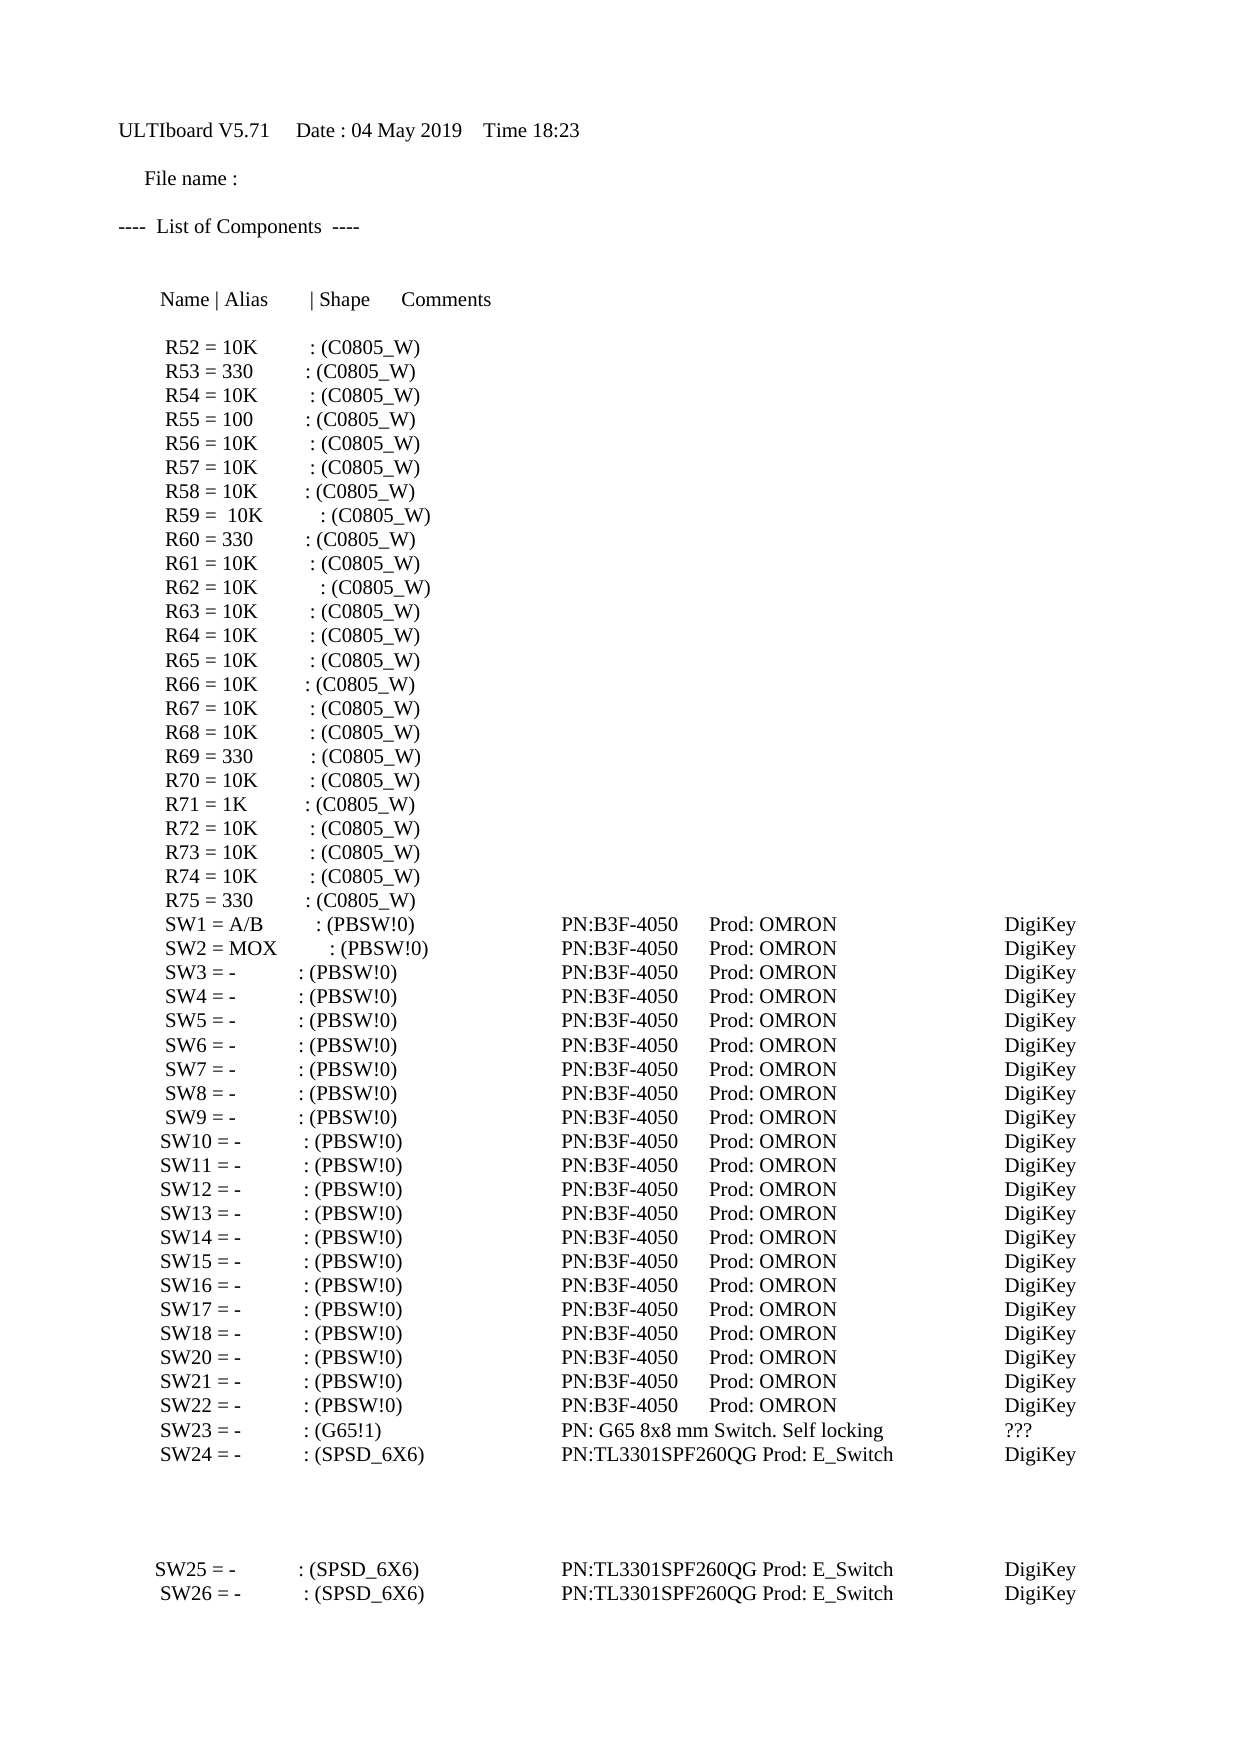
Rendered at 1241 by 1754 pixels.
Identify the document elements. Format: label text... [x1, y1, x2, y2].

text SW10 = - : (PBSW!0) PN:B3F-4050 Prod: OMRON DigiKey [118, 1129, 1122, 1153]
text SW13 = - : (PBSW!0) PN:B3F-4050 Prod: OMRON DigiKey [118, 1201, 1122, 1225]
text SW2 = MOX : (PBSW!0) PN:B3F-4050 Prod: OMRON DigiKey [118, 936, 1122, 960]
table_header [118, 1535, 261, 1557]
text ULTIboard V5.71 Date : 04 May 2019 Time 18:23 [118, 118, 1122, 142]
text R74 = 10K : (C0805_W) [118, 864, 1122, 888]
text R65 = 10K : (C0805_W) [118, 647, 1122, 672]
text R66 = 10K : (C0805_W) [118, 672, 1122, 696]
text File name : [118, 166, 1122, 190]
text R67 = 10K : (C0805_W) [118, 696, 1122, 720]
text R68 = 10K : (C0805_W) [118, 720, 1122, 744]
text R75 = 330 : (C0805_W) [118, 888, 1122, 912]
text R63 = 10K : (C0805_W) [118, 599, 1122, 623]
text R60 = 330 : (C0805_W) [118, 527, 1122, 551]
text R59 = 10K : (C0805_W) [118, 503, 1122, 527]
text SW17 = - : (PBSW!0) PN:B3F-4050 Prod: OMRON DigiKey [118, 1297, 1122, 1321]
text SW20 = - : (PBSW!0) PN:B3F-4050 Prod: OMRON DigiKey [118, 1345, 1122, 1369]
text R53 = 330 : (C0805_W) [118, 359, 1122, 383]
text R70 = 10K : (C0805_W) [118, 768, 1122, 792]
text SW7 = - : (PBSW!0) PN:B3F-4050 Prod: OMRON DigiKey [118, 1057, 1122, 1081]
text ---- List of Components ---- [118, 214, 1122, 238]
text SW11 = - : (PBSW!0) PN:B3F-4050 Prod: OMRON DigiKey [118, 1153, 1122, 1177]
text R52 = 10K : (C0805_W) [118, 335, 1122, 359]
text R72 = 10K : (C0805_W) [118, 816, 1122, 840]
text R55 = 100 : (C0805_W) [118, 407, 1122, 431]
text SW26 = - : (SPSD_6X6) PN:TL3301SPF260QG Prod: E_Switch DigiKey [118, 1581, 1122, 1605]
text SW25 = - : (SPSD_6X6) PN:TL3301SPF260QG Prod: E_Switch DigiKey [118, 1557, 1122, 1581]
text SW3 = - : (PBSW!0) PN:B3F-4050 Prod: OMRON DigiKey [118, 960, 1122, 984]
text SW6 = - : (PBSW!0) PN:B3F-4050 Prod: OMRON DigiKey [118, 1032, 1122, 1057]
text Name | Alias | Shape Comments [118, 287, 1122, 311]
text R54 = 10K : (C0805_W) [118, 383, 1122, 407]
text R69 = 330 : (C0805_W) [118, 744, 1122, 768]
text SW4 = - : (PBSW!0) PN:B3F-4050 Prod: OMRON DigiKey [118, 984, 1122, 1008]
text R56 = 10K : (C0805_W) [118, 431, 1122, 455]
text SW1 = A/B : (PBSW!0) PN:B3F-4050 Prod: OMRON DigiKey [118, 912, 1122, 936]
text SW24 = - : (SPSD_6X6) PN:TL3301SPF260QG Prod: E_Switch DigiKey [118, 1442, 1122, 1466]
text SW12 = - : (PBSW!0) PN:B3F-4050 Prod: OMRON DigiKey [118, 1177, 1122, 1201]
text SW21 = - : (PBSW!0) PN:B3F-4050 Prod: OMRON DigiKey [118, 1369, 1122, 1393]
text R62 = 10K : (C0805_W) [118, 575, 1122, 599]
text R64 = 10K : (C0805_W) [118, 623, 1122, 647]
text SW14 = - : (PBSW!0) PN:B3F-4050 Prod: OMRON DigiKey [118, 1225, 1122, 1249]
text SW15 = - : (PBSW!0) PN:B3F-4050 Prod: OMRON DigiKey [118, 1249, 1122, 1273]
text R57 = 10K : (C0805_W) [118, 455, 1122, 479]
text R71 = 1K : (C0805_W) [118, 792, 1122, 816]
text R73 = 10K : (C0805_W) [118, 840, 1122, 864]
text SW22 = - : (PBSW!0) PN:B3F-4050 Prod: OMRON DigiKey [118, 1393, 1122, 1417]
text SW9 = - : (PBSW!0) PN:B3F-4050 Prod: OMRON DigiKey [118, 1105, 1122, 1129]
text SW23 = - : (G65!1) PN: G65 8x8 mm Switch. Self locking ??? [118, 1417, 1122, 1442]
text SW5 = - : (PBSW!0) PN:B3F-4050 Prod: OMRON DigiKey [118, 1008, 1122, 1032]
text R61 = 10K : (C0805_W) [118, 551, 1122, 575]
table_header [118, 1490, 259, 1511]
text SW16 = - : (PBSW!0) PN:B3F-4050 Prod: OMRON DigiKey [118, 1273, 1122, 1297]
text R58 = 10K : (C0805_W) [118, 479, 1122, 503]
text SW8 = - : (PBSW!0) PN:B3F-4050 Prod: OMRON DigiKey [118, 1081, 1122, 1105]
text SW18 = - : (PBSW!0) PN:B3F-4050 Prod: OMRON DigiKey [118, 1321, 1122, 1345]
